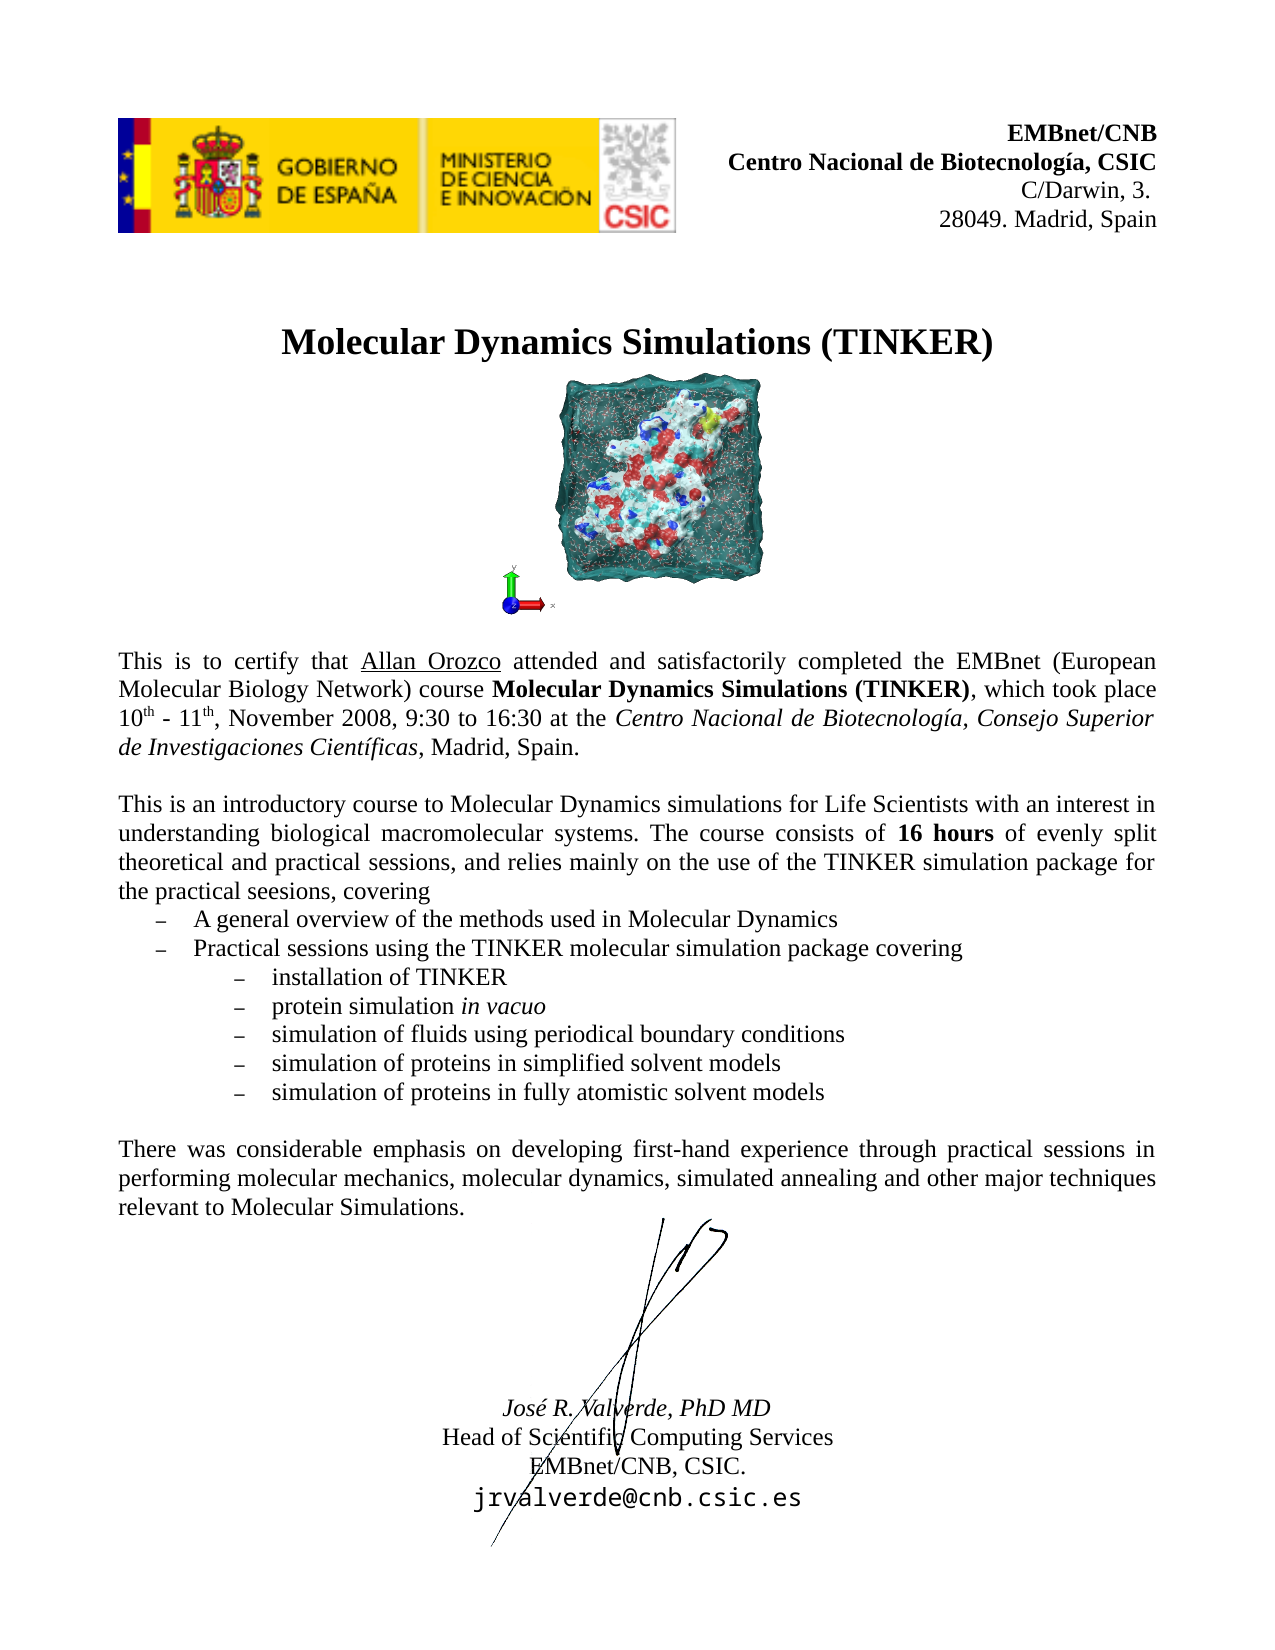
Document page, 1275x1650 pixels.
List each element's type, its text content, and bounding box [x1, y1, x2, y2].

list simulation of proteins in simplified solvent models [234, 1048, 1157, 1077]
list protein simulation in vacuo [234, 991, 1157, 1019]
text Molecular Dynamics Simulations (TINKER) [118, 319, 1157, 362]
text jrvalverde@cnb.csic.es [785, 1479, 1157, 1514]
text EMBnet/CNB [677, 118, 1157, 147]
list simulation of fluids using periodical boundary conditions [234, 1019, 1157, 1048]
list A general overview of the methods used in Molecular Dynamics [156, 904, 1157, 933]
text 28049. Madrid, Spain [677, 204, 1157, 233]
text Head of Scientific Computing Services [785, 1422, 1157, 1451]
text There was considerable emphasis on developing first-hand experience through practical sessions in performing molecular mechanics, molecular dynamics, simulated annealing and other major techniques relevant to Molecular Simulations. [118, 1134, 1157, 1221]
picture [472, 1187, 785, 1570]
picture [499, 362, 776, 617]
list installation of TINKER [234, 962, 1157, 991]
list Practical sessions using the TINKER molecular simulation package covering [156, 933, 1157, 962]
list simulation of proteins in fully atomistic solvent models [234, 1077, 1157, 1106]
text EMBnet/CNB, CSIC. [785, 1451, 1157, 1479]
text José R. Valverde, PhD MD [785, 1393, 1157, 1422]
picture [118, 118, 677, 233]
text Head of Scientific Computing Services [118, 1422, 472, 1451]
text This is to certify that Allan Orozco attended and satisfactorily completed the EMBnet (European Molecular Biology Network) course Molecular Dynamics Simulations (TINKER), which took place 10th - 11th, November 2008, 9:30 to 16:30 at the Centro Nacional de Biotecnología, Consejo Superior de Investigaciones Científicas, Madrid, Spain. [118, 646, 1157, 761]
text This is an introductory course to Molecular Dynamics simulations for Life Scientists with an interest in understanding biological macromolecular systems. The course consists of 16 hours of evenly split theoretical and practical sessions, and relies mainly on the use of the TINKER simulation package for the practical seesions, covering [118, 789, 1157, 904]
text Centro Nacional de Biotecnología, CSIC [677, 147, 1157, 176]
text José R. Valverde, PhD MD [118, 1393, 472, 1422]
text jrvalverde@cnb.csic.es [118, 1479, 472, 1514]
text EMBnet/CNB, CSIC. [118, 1451, 472, 1479]
text C/Darwin, 3. [677, 176, 1157, 204]
